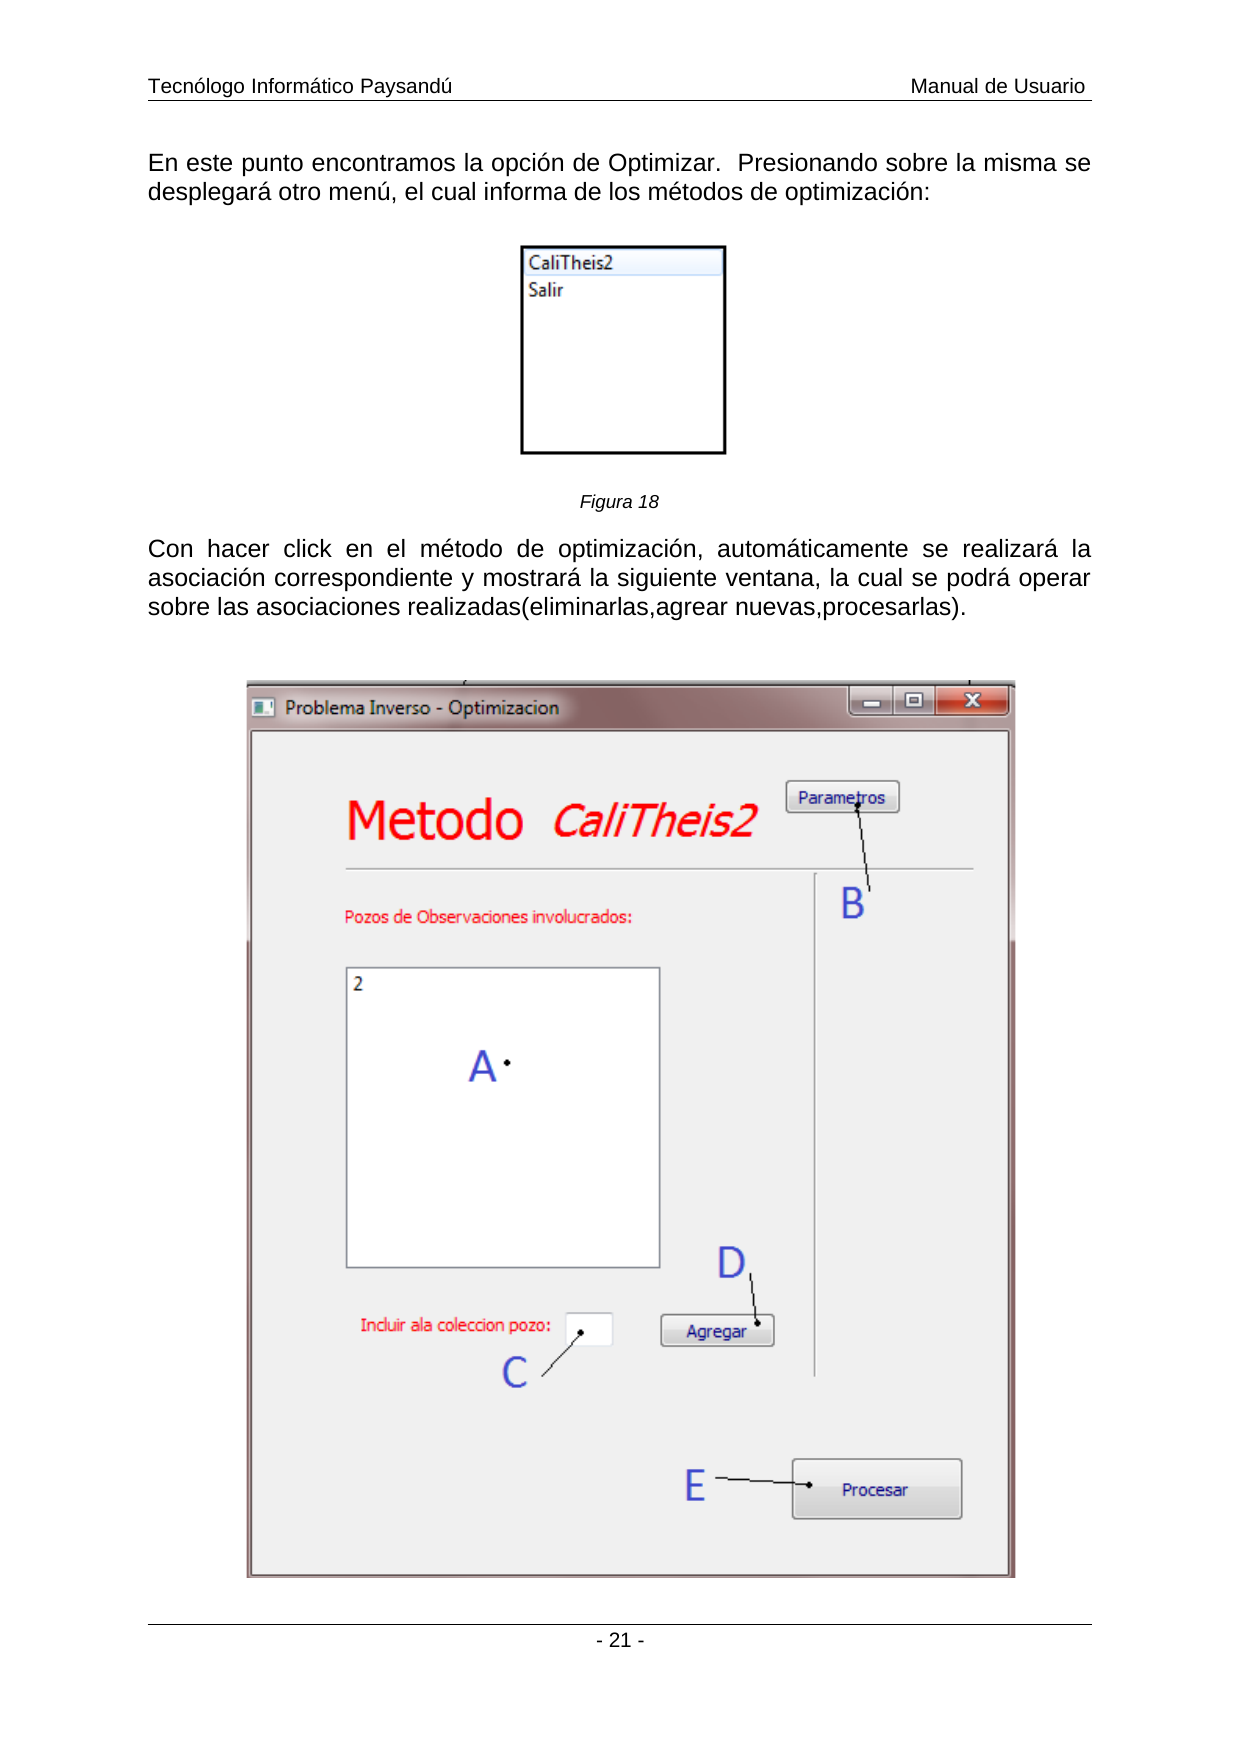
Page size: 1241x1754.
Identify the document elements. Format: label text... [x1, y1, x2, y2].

text Con hacer click en el método de optimización, automáticamente se realizará la asociación correspondiente y mostrará la siguiente ventana, la cual se podrá operar sobre las asociaciones realizadas(eliminarlas,agrear nuevas,procesarlas). [148, 534, 1092, 620]
text En este punto encontramos la opción de Optimizar. Presionando sobre la misma se desplegará otro menú, el cual informa de los métodos de optimización: [148, 148, 1092, 205]
text Figura 18 [148, 491, 1092, 512]
